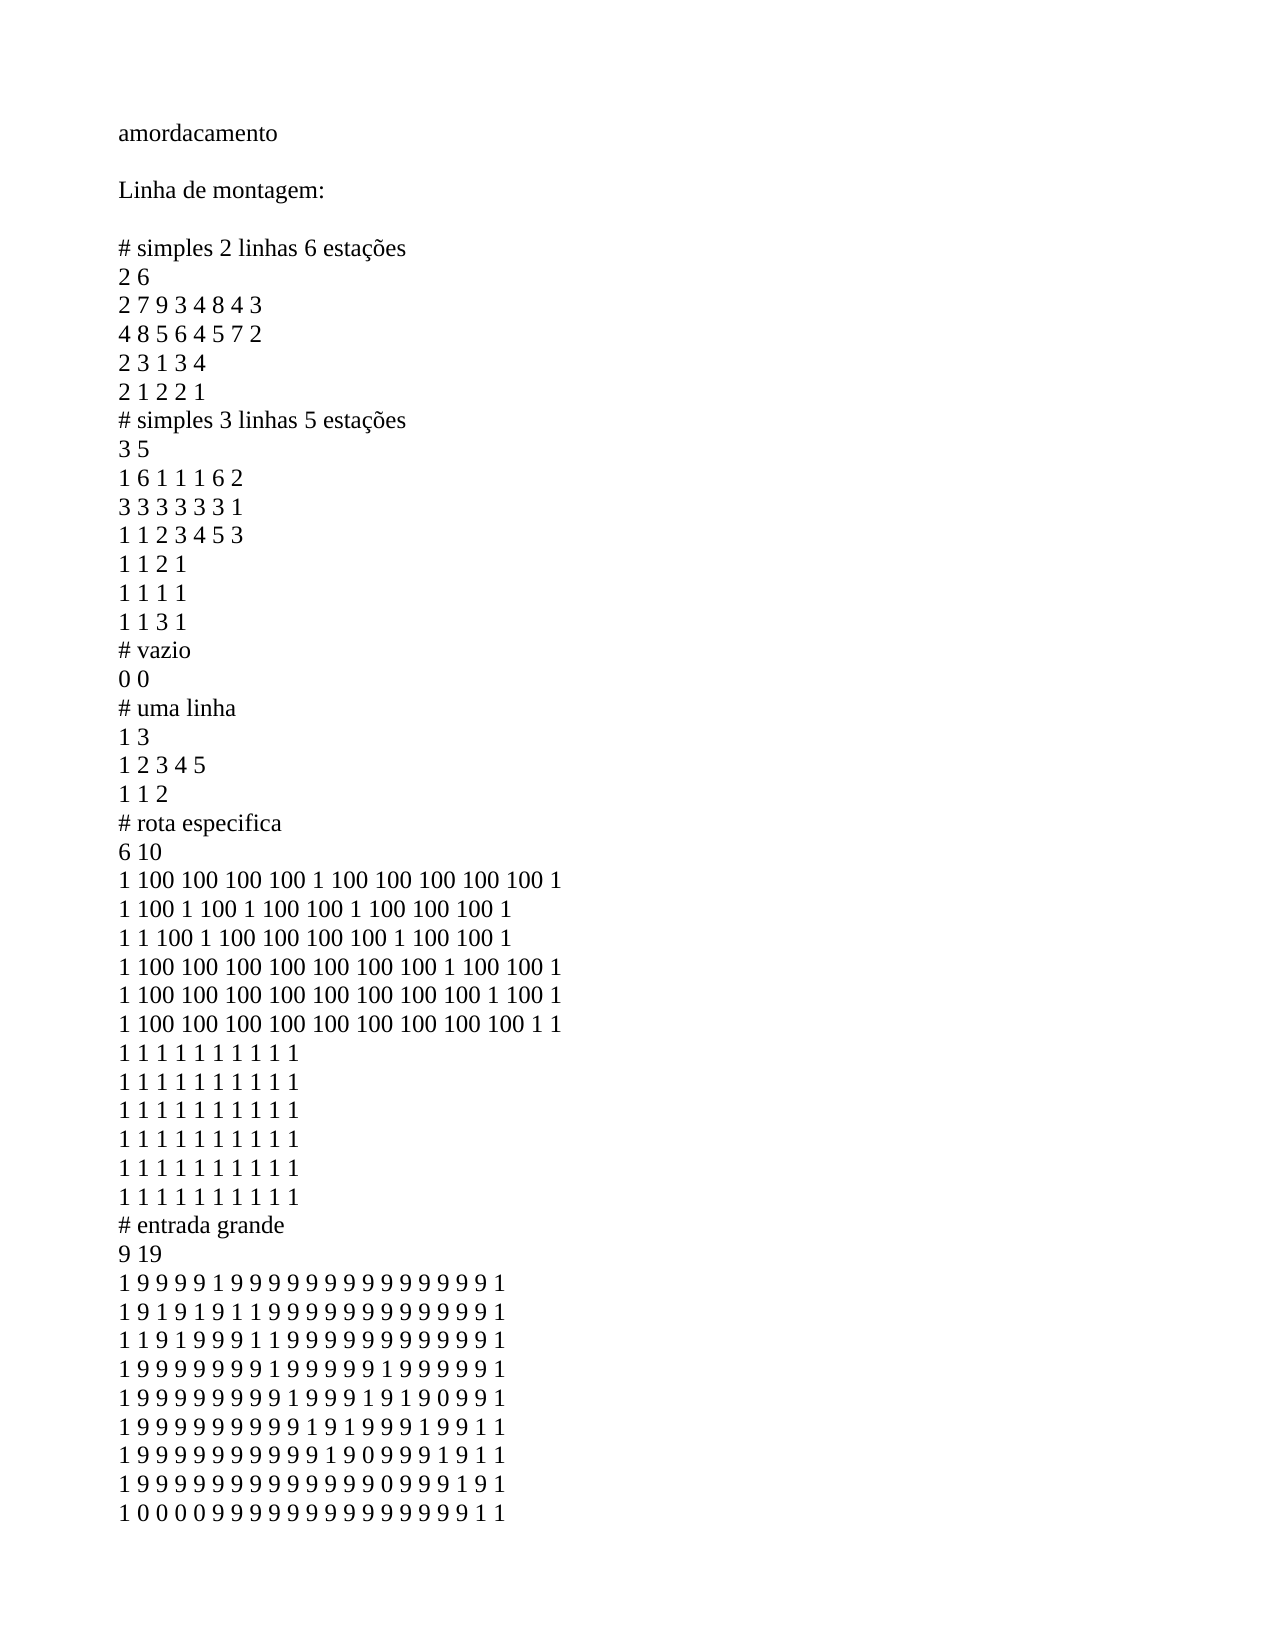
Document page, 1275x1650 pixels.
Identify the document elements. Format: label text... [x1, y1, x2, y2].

text 1 100 100 100 100 100 100 100 100 100 1 1 [118, 1009, 1157, 1038]
text 1 1 100 1 100 100 100 100 1 100 100 1 [118, 923, 1157, 952]
text 1 9 1 9 1 9 1 1 9 9 9 9 9 9 9 9 9 9 9 9 1 [118, 1297, 1157, 1326]
text 0 0 [118, 664, 1157, 693]
text 1 1 1 1 1 1 1 1 1 1 [118, 1153, 1157, 1182]
text # entrada grande [118, 1211, 1157, 1239]
text 2 3 1 3 4 [118, 348, 1157, 377]
text 2 7 9 3 4 8 4 3 [118, 291, 1157, 319]
text # simples 3 linhas 5 estações [118, 406, 1157, 434]
text 4 8 5 6 4 5 7 2 [118, 319, 1157, 348]
text 1 1 3 1 [118, 607, 1157, 636]
text 3 3 3 3 3 3 1 [118, 492, 1157, 521]
text 1 9 9 9 9 1 9 9 9 9 9 9 9 9 9 9 9 9 9 9 1 [118, 1268, 1157, 1297]
text 1 100 100 100 100 1 100 100 100 100 100 1 [118, 866, 1157, 894]
text 1 1 1 1 1 1 1 1 1 1 [118, 1182, 1157, 1211]
text # simples 2 linhas 6 estações [118, 233, 1157, 262]
text 2 6 [118, 262, 1157, 291]
text 1 1 2 3 4 5 3 [118, 521, 1157, 549]
text 1 1 2 [118, 779, 1157, 808]
text 1 1 1 1 1 1 1 1 1 1 [118, 1067, 1157, 1096]
text 1 2 3 4 5 [118, 751, 1157, 779]
text amordacamento [118, 118, 1157, 147]
text 1 100 100 100 100 100 100 100 100 1 100 1 [118, 981, 1157, 1009]
text 1 1 1 1 1 1 1 1 1 1 [118, 1124, 1157, 1153]
text 1 9 9 9 9 9 9 9 9 9 1 9 1 9 9 9 1 9 9 1 1 [118, 1412, 1157, 1441]
text 9 19 [118, 1239, 1157, 1268]
text 1 1 1 1 [118, 578, 1157, 607]
text 6 10 [118, 837, 1157, 866]
text 3 5 [118, 434, 1157, 463]
text 1 100 100 100 100 100 100 100 1 100 100 1 [118, 952, 1157, 981]
text 1 100 1 100 1 100 100 1 100 100 100 1 [118, 894, 1157, 923]
text 1 9 9 9 9 9 9 9 9 9 9 9 9 9 0 9 9 9 1 9 1 [118, 1469, 1157, 1498]
text 1 9 9 9 9 9 9 9 9 9 9 1 9 0 9 9 9 1 9 1 1 [118, 1441, 1157, 1469]
text 1 1 1 1 1 1 1 1 1 1 [118, 1038, 1157, 1067]
text # vazio [118, 636, 1157, 664]
text 1 9 9 9 9 9 9 9 1 9 9 9 9 9 1 9 9 9 9 9 1 [118, 1354, 1157, 1383]
text # rota especifica [118, 808, 1157, 837]
text 1 1 2 1 [118, 549, 1157, 578]
text 1 9 9 9 9 9 9 9 9 1 9 9 9 1 9 1 9 0 9 9 1 [118, 1383, 1157, 1412]
text 1 3 [118, 722, 1157, 751]
text 1 1 1 1 1 1 1 1 1 1 [118, 1096, 1157, 1124]
text 1 6 1 1 1 6 2 [118, 463, 1157, 492]
text 2 1 2 2 1 [118, 377, 1157, 406]
text 1 0 0 0 0 9 9 9 9 9 9 9 9 9 9 9 9 9 9 1 1 [118, 1498, 1157, 1527]
text # uma linha [118, 693, 1157, 722]
text 1 1 9 1 9 9 9 1 1 9 9 9 9 9 9 9 9 9 9 9 1 [118, 1326, 1157, 1354]
text Linha de montagem: [118, 176, 1157, 204]
